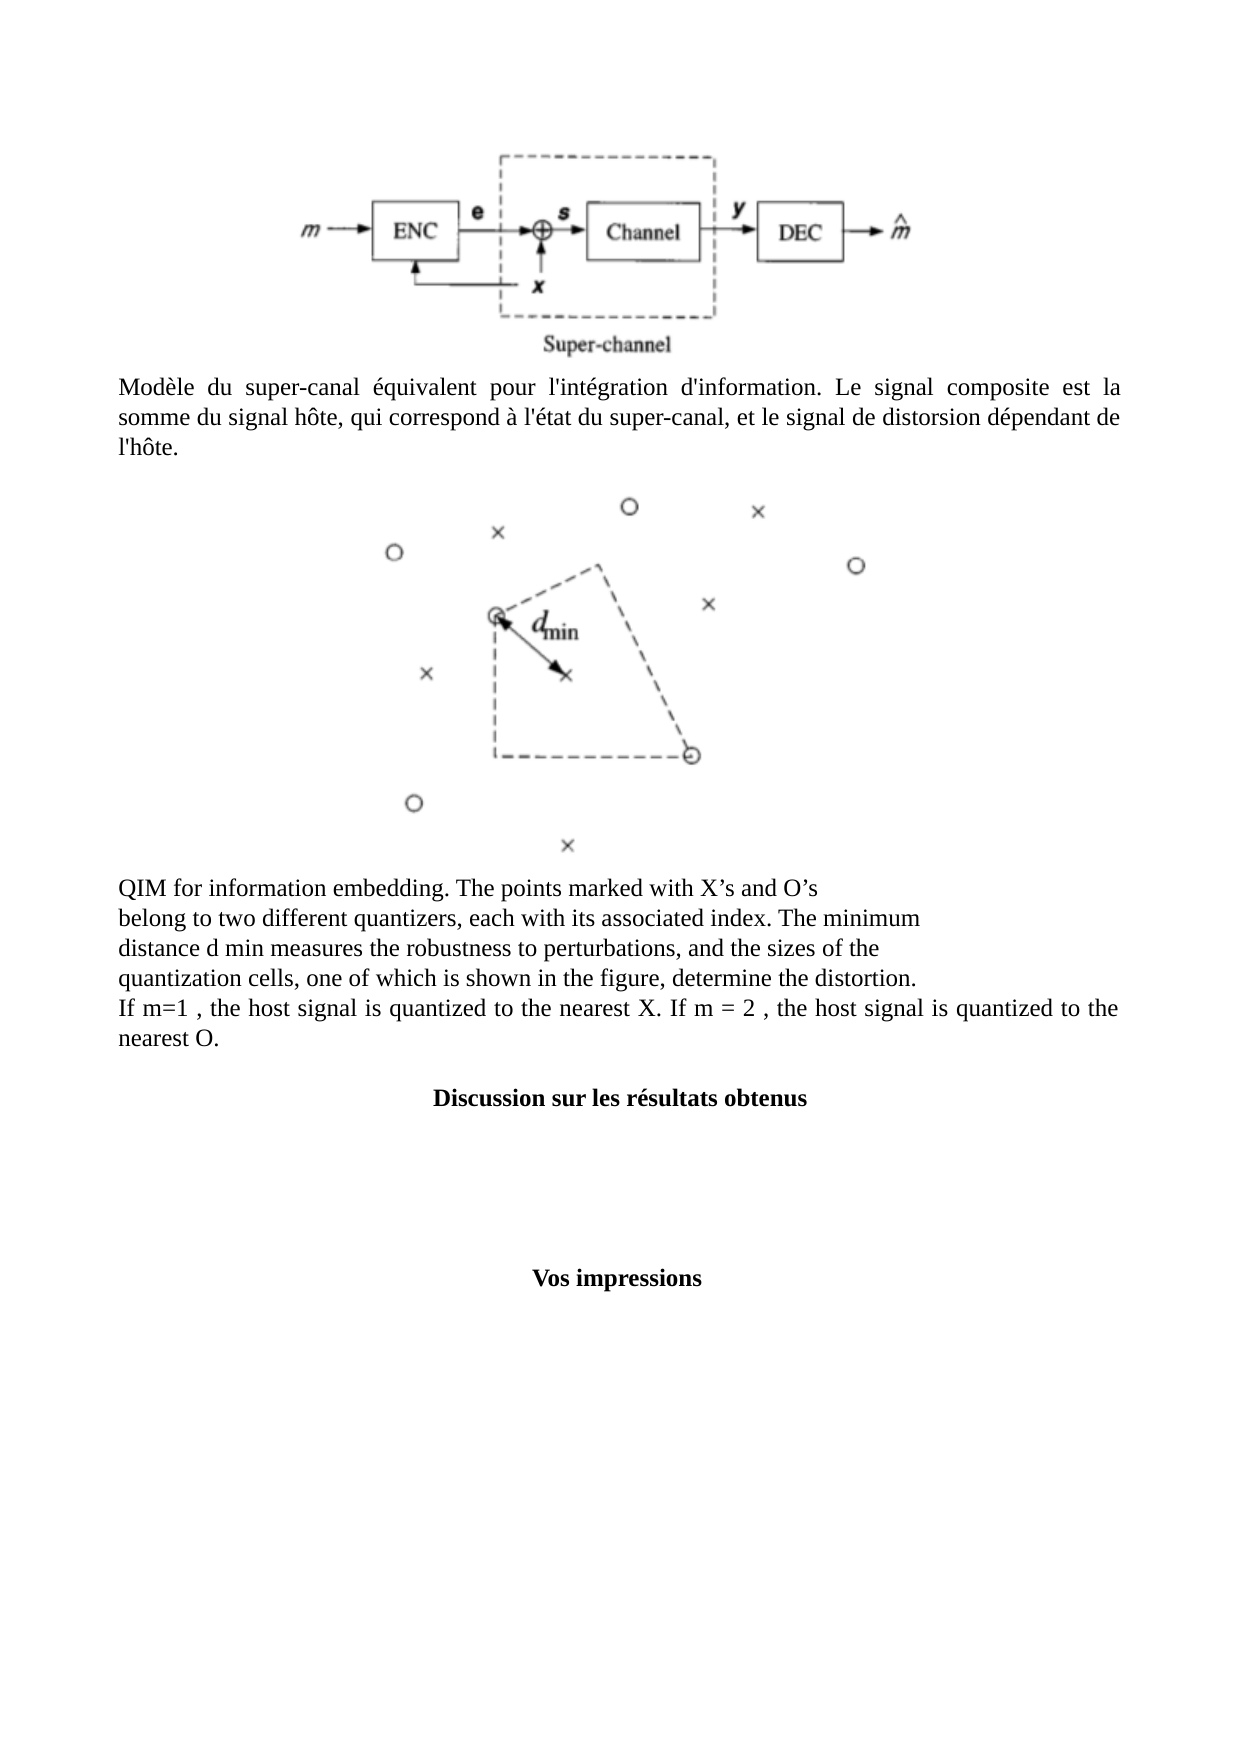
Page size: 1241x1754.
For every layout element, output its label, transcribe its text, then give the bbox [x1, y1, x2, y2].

picture [278, 118, 962, 372]
text quantization cells, one of which is shown in the figure, determine the distortion. [118, 962, 1122, 992]
text Modèle du super-canal équivalent pour l'intégration d'information. Le signal composite est la somme du signal hôte, qui correspond à l'état du super-canal, et le signal de distorsion dépendant de l'hôte. [118, 118, 1122, 461]
text If m=1 , the host signal is quantized to the nearest X. If m = 2 , the host signal is quantized to the nearest O. [118, 992, 1122, 1052]
picture [337, 461, 903, 873]
text QIM for information embedding. The points marked with X’s and O’s [118, 461, 1122, 902]
text belong to two different quantizers, each with its associated index. The minimum [118, 902, 1122, 932]
text distance d min measures the robustness to perturbations, and the sizes of the [118, 932, 1122, 962]
text Discussion sur les résultats obtenus [118, 1082, 1122, 1112]
text Vos impressions [118, 1262, 1122, 1292]
